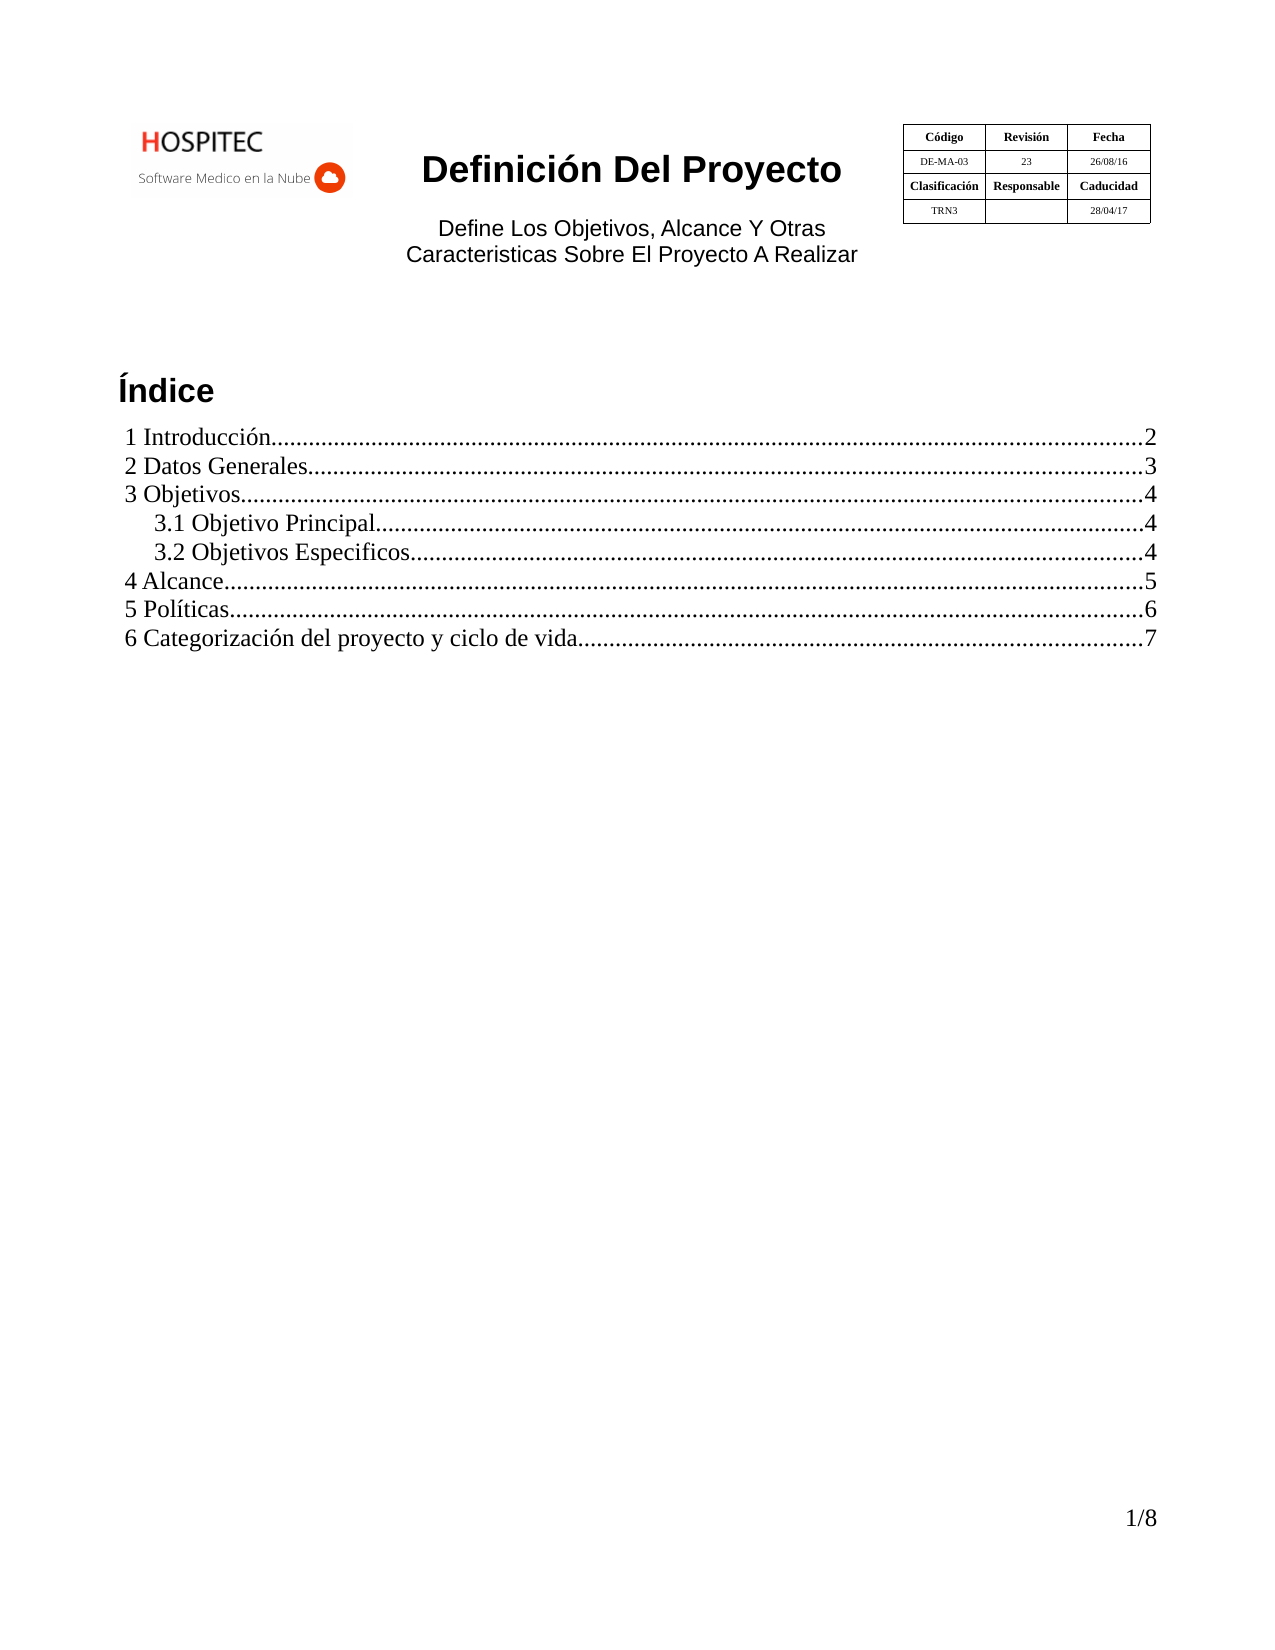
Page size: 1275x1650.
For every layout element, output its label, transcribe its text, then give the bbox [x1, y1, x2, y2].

text 3.2 Objetivos Especificos 4 [148, 537, 1157, 566]
subtitle Índice [118, 371, 1157, 409]
text 3.1 Objetivo Principal 4 [148, 508, 1157, 537]
text 1 Introducción 2 [118, 422, 1157, 451]
text 6 Categorización del proyecto y ciclo de vida 7 [118, 623, 1157, 652]
picture [131, 123, 353, 198]
text 3 Objetivos 4 [118, 479, 1157, 508]
text 4 Alcance 5 [118, 566, 1157, 594]
text 2 Datos Generales. 3 [118, 451, 1157, 479]
text 5 Políticas 6 [118, 594, 1157, 623]
